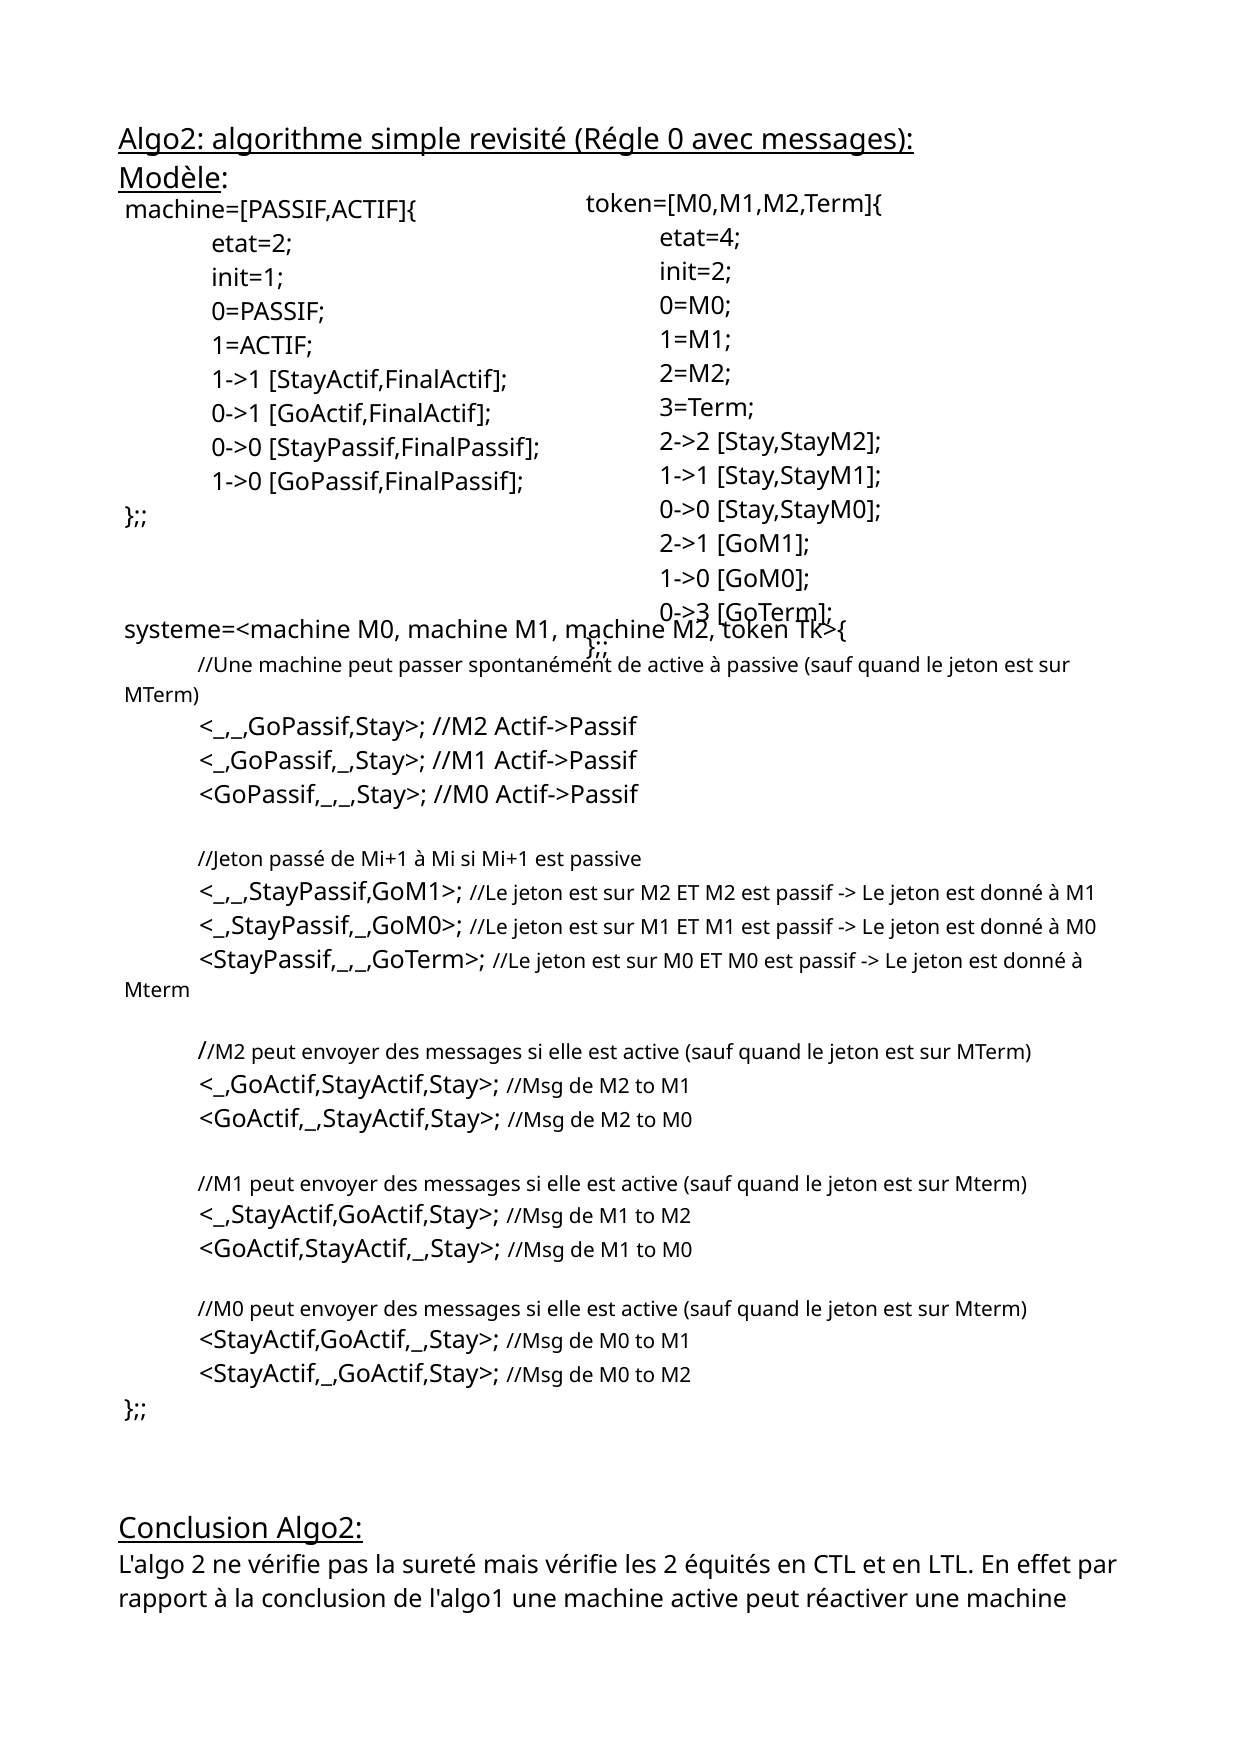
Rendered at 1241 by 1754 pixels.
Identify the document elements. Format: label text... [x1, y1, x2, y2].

text Algo2: algorithme simple revisité (Régle 0 avec messages): [118, 118, 1122, 158]
text Modèle: [118, 158, 1122, 197]
text Conclusion Algo2: [118, 1507, 1122, 1547]
text L'algo 2 ne vérifie pas la sureté mais vérifie les 2 équités en CTL et en LTL. En effet par rapport à la conclusion de l'algo1 une machine active peut réactiver une machine [118, 1547, 1122, 1615]
